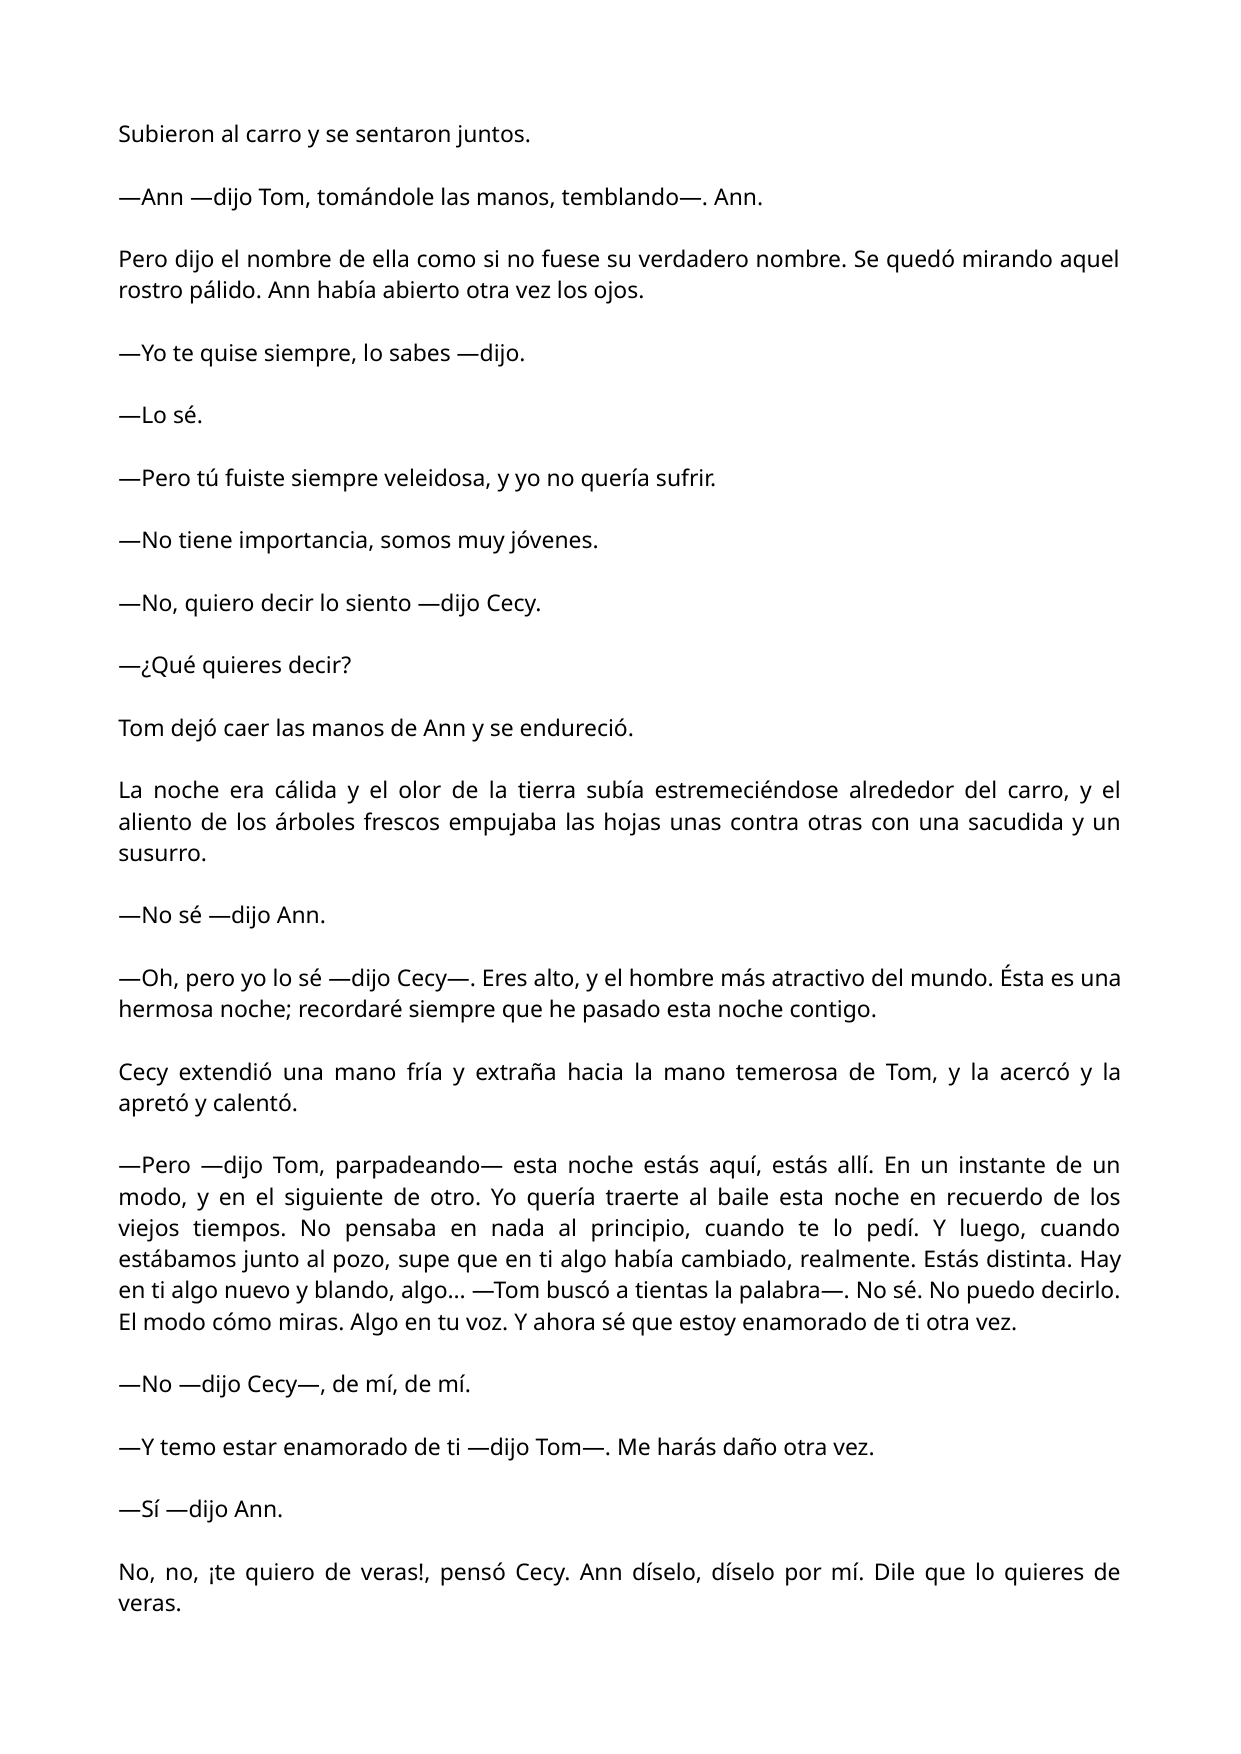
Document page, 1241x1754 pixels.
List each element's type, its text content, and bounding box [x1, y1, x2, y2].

text —No tiene importancia, somos muy jóvenes. [118, 524, 1122, 556]
text Pero dijo el nombre de ella como si no fuese su verdadero nombre. Se quedó mirando aquel rostro pálido. Ann había abierto otra vez los ojos. [118, 243, 1122, 306]
text Tom dejó caer las manos de Ann y se endureció. [118, 712, 1122, 743]
text —Sí —dijo Ann. [118, 1493, 1122, 1524]
text Cecy extendió una mano fría y extraña hacia la mano temerosa de Tom, y la acercó y la apretó y calentó. [118, 1056, 1122, 1118]
text —Pero —dijo Tom, parpadeando— esta noche estás aquí, estás allí. En un instante de un modo, y en el siguiente de otro. Yo quería traerte al baile esta noche en recuerdo de los viejos tiempos. No pensaba en nada al principio, cuando te lo pedí. Y luego, cuando estábamos junto al pozo, supe que en ti algo había cambiado, realmente. Estás distinta. Hay en ti algo nuevo y blando, algo… —Tom buscó a tientas la palabra—. No sé. No puedo decirlo. El modo cómo miras. Algo en tu voz. Y ahora sé que estoy enamorado de ti otra vez. [118, 1149, 1122, 1337]
text Subieron al carro y se sentaron juntos. [118, 118, 1122, 149]
text La noche era cálida y el olor de la tierra subía estremeciéndose alrededor del carro, y el aliento de los árboles frescos empujaba las hojas unas contra otras con una sacudida y un susurro. [118, 774, 1122, 868]
text —Yo te quise siempre, lo sabes —dijo. [118, 337, 1122, 368]
text —Y temo estar enamorado de ti —dijo Tom—. Me harás daño otra vez. [118, 1431, 1122, 1462]
text —No sé —dijo Ann. [118, 899, 1122, 931]
text —¿Qué quieres decir? [118, 649, 1122, 681]
text No, no, ¡te quiero de veras!, pensó Cecy. Ann díselo, díselo por mí. Dile que lo quieres de veras. [118, 1556, 1122, 1618]
text —Ann —dijo Tom, tomándole las manos, temblando—. Ann. [118, 181, 1122, 212]
text —Lo sé. [118, 399, 1122, 431]
text —No, quiero decir lo siento —dijo Cecy. [118, 587, 1122, 618]
text —No —dijo Cecy—, de mí, de mí. [118, 1368, 1122, 1399]
text —Oh, pero yo lo sé —dijo Cecy—. Eres alto, y el hombre más atractivo del mundo. Ésta es una hermosa noche; recordaré siempre que he pasado esta noche contigo. [118, 962, 1122, 1024]
text —Pero tú fuiste siempre veleidosa, y yo no quería sufrir. [118, 462, 1122, 493]
